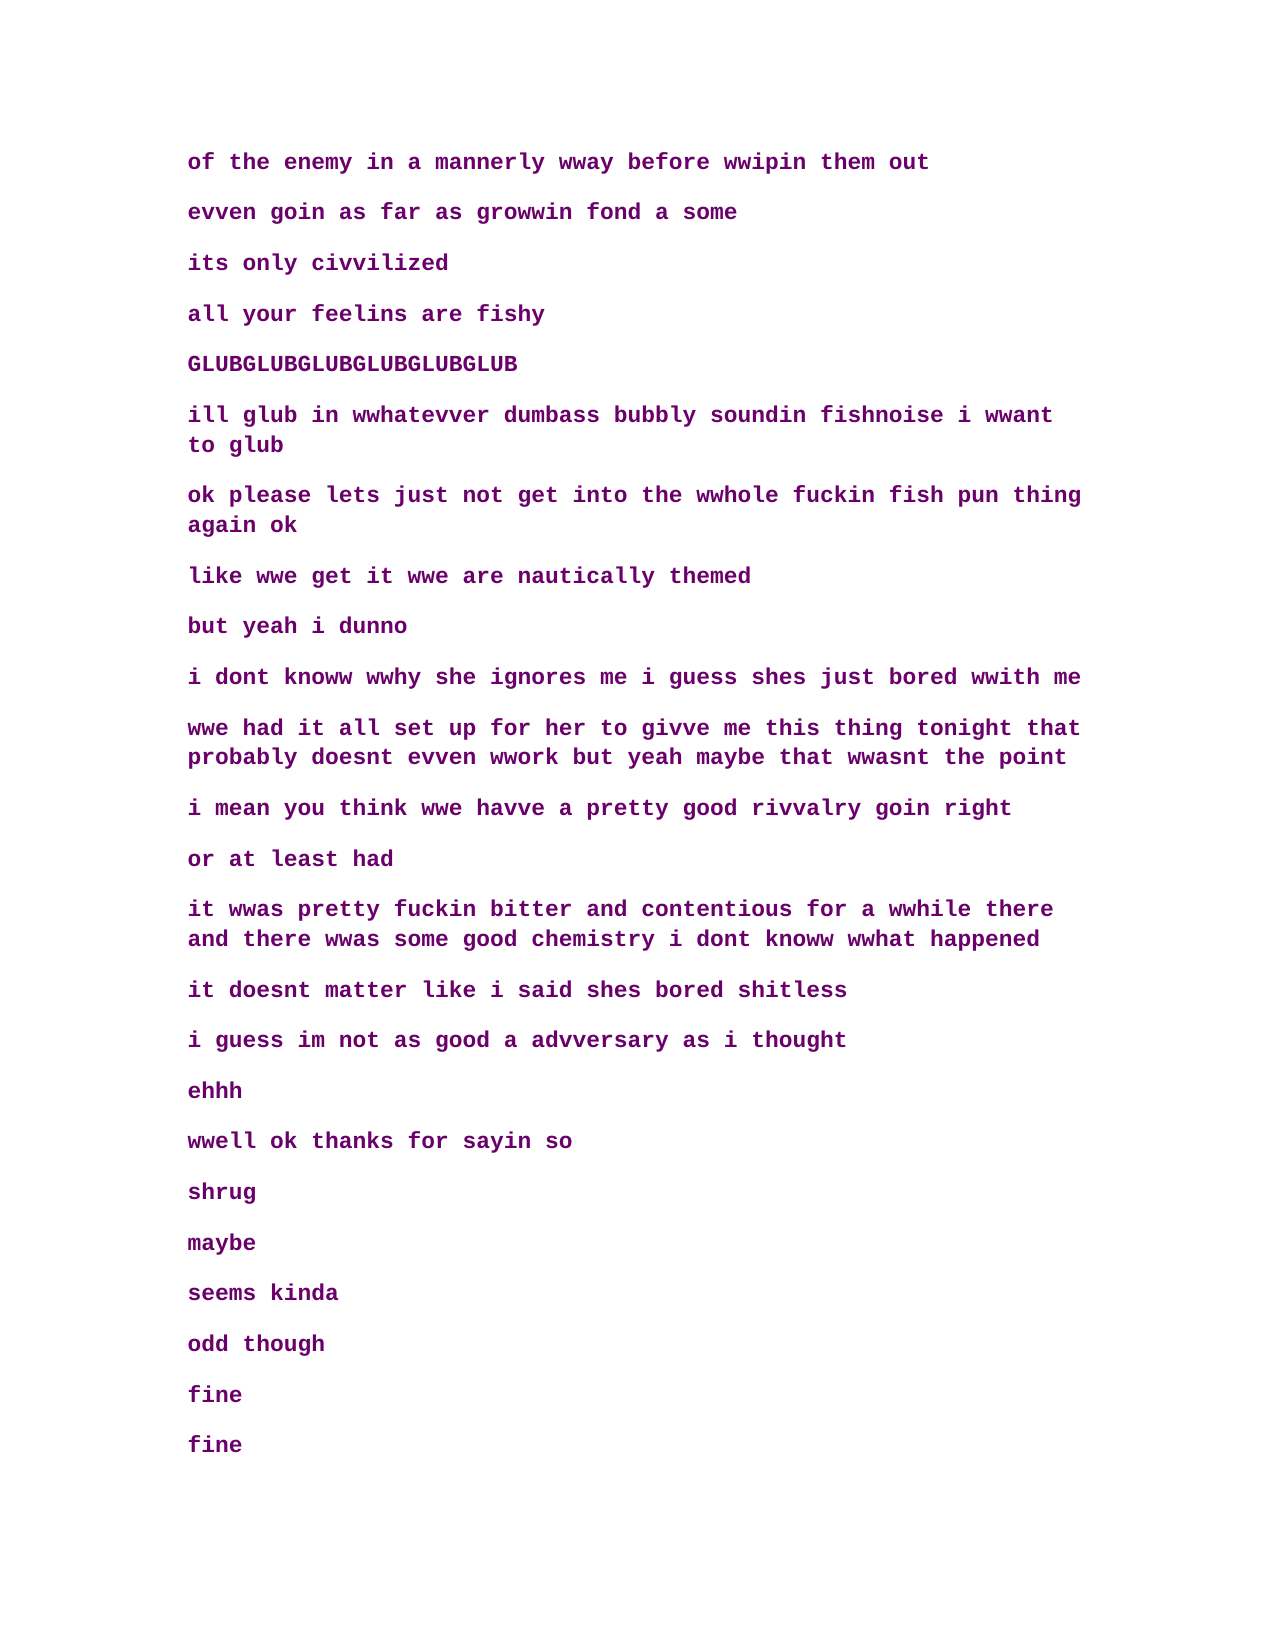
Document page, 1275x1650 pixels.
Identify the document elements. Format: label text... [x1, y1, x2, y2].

text GLUBGLUBGLUBGLUBGLUBGLUB [187, 352, 1087, 378]
text or at least had [187, 847, 1087, 873]
text fine [187, 1433, 1087, 1459]
text seems kinda [187, 1282, 1087, 1308]
text but yeah i dunno [187, 614, 1087, 641]
text ill glub in wwhatevver dumbass bubbly soundin fishnoise i wwant to glub [187, 403, 1087, 459]
text ehhh [187, 1079, 1087, 1105]
text it doesnt matter like i said shes bored shitless [187, 978, 1087, 1004]
text i dont knoww wwhy she ignores me i guess shes just bored wwith me [187, 665, 1087, 691]
text evven goin as far as growwin fond a some [187, 201, 1087, 227]
text all your feelins are fishy [187, 302, 1087, 328]
text shrug [187, 1180, 1087, 1206]
text wwe had it all set up for her to givve me this thing tonight that probably doesnt evven wwork but yeah maybe that wwasnt the point [187, 716, 1087, 772]
text odd though [187, 1332, 1087, 1358]
text of the enemy in a mannerly wway before wwipin them out [187, 150, 1087, 176]
text wwell ok thanks for sayin so [187, 1130, 1087, 1156]
text fine [187, 1383, 1087, 1409]
text i guess im not as good a advversary as i thought [187, 1028, 1087, 1054]
text ok please lets just not get into the wwhole fuckin fish pun thing again ok [187, 483, 1087, 539]
text it wwas pretty fuckin bitter and contentious for a wwhile there and there wwas some good chemistry i dont knoww wwhat happened [187, 897, 1087, 953]
text i mean you think wwe havve a pretty good rivvalry goin right [187, 796, 1087, 822]
text its only civvilized [187, 251, 1087, 277]
text maybe [187, 1231, 1087, 1257]
text like wwe get it wwe are nautically themed [187, 564, 1087, 590]
